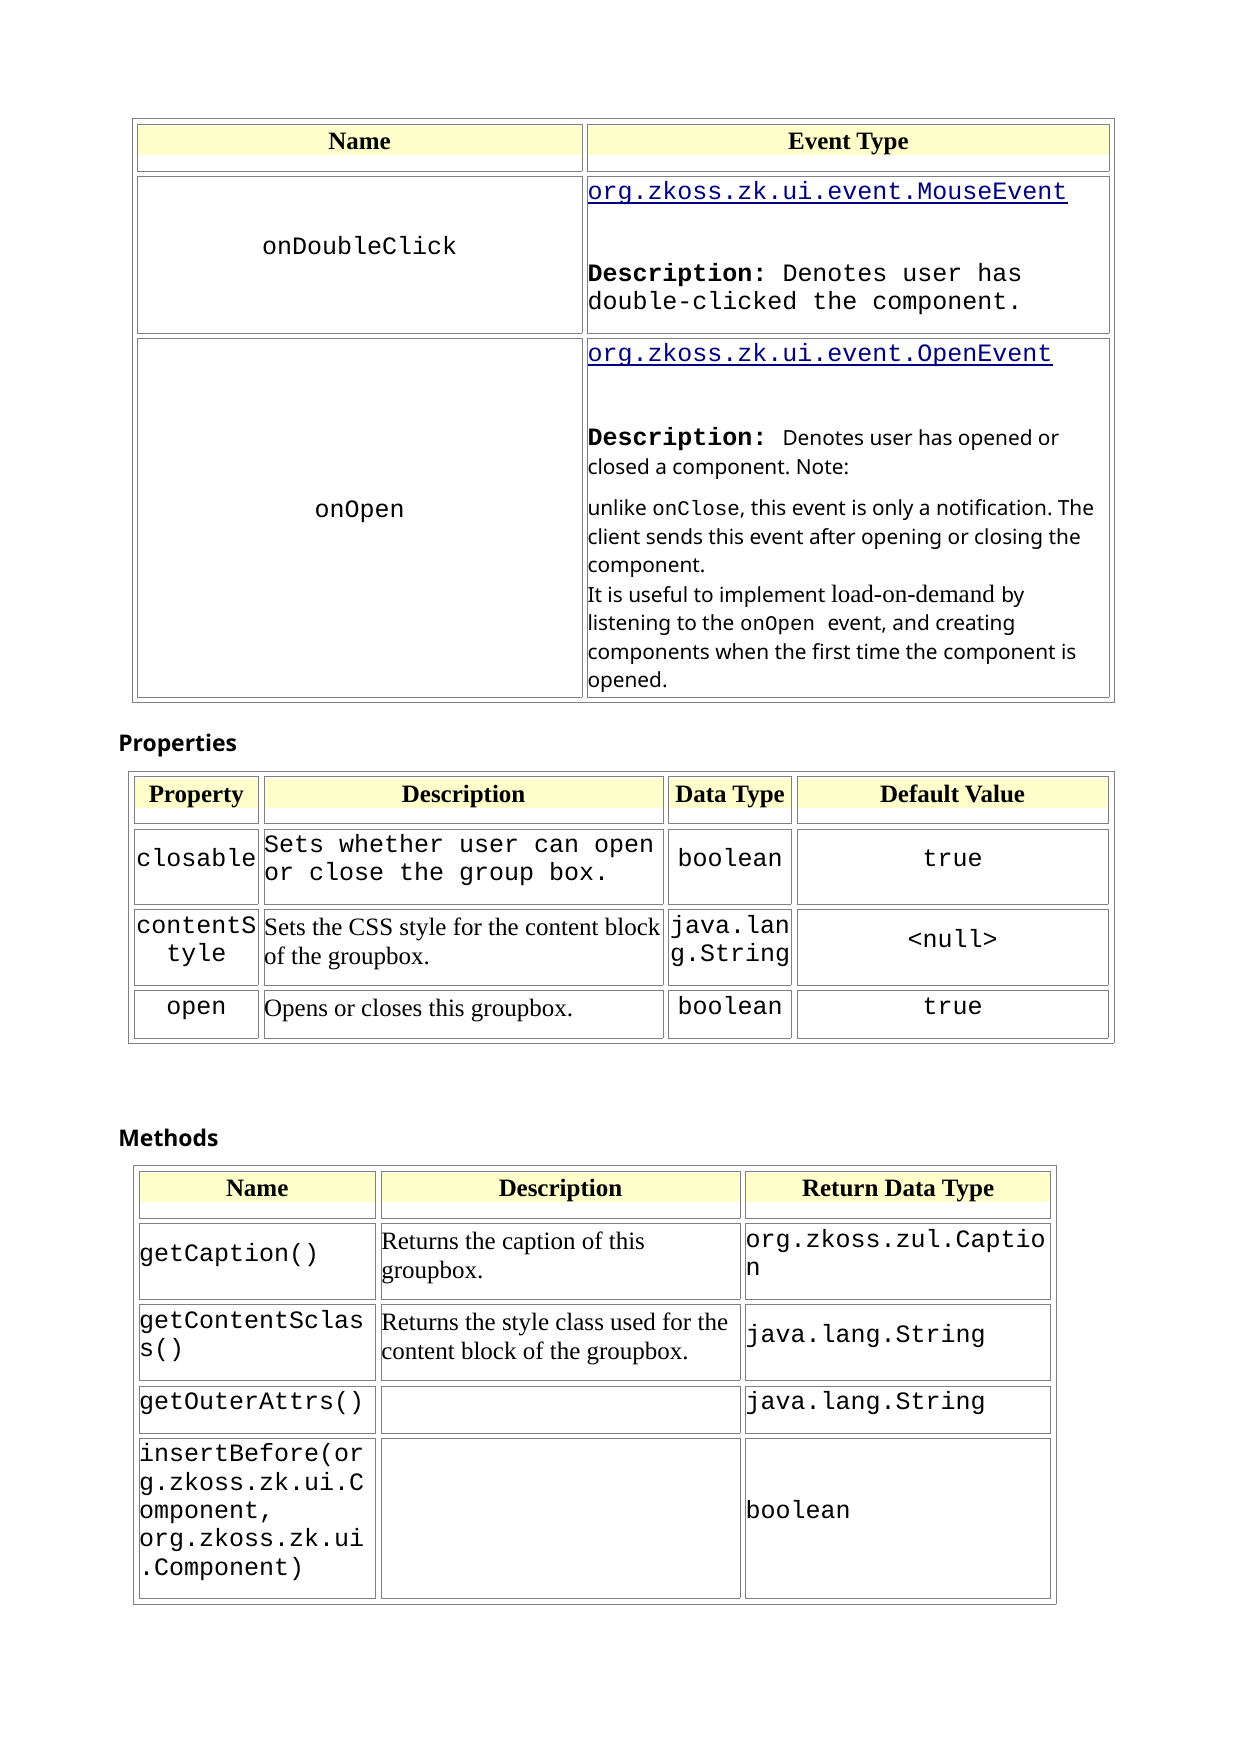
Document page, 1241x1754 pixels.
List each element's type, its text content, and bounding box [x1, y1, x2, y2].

subtitle Properties [118, 727, 1122, 758]
table_header Default Value [794, 772, 1111, 823]
table_cell <null> [794, 904, 1111, 985]
table_cell [378, 1380, 742, 1433]
table_cell [382, 1387, 740, 1433]
table_cell boolean [666, 985, 794, 1037]
table_cell getCaption() [136, 1218, 378, 1299]
table_cell contentStyle [131, 904, 261, 985]
table_cell closable [131, 823, 261, 904]
table_cell java.lang.String [743, 1380, 1053, 1433]
table_cell [378, 1433, 742, 1598]
table_cell Returns the caption of this groupbox. [378, 1218, 742, 1299]
table_cell org.zkoss.zk.ui.event.OpenEvent Description: Denotes user has opened or closed a component. Note: unlike onClose, this event is only a notification. The client sends this event after opening or closing the component. It is useful to implement load-on-demand by listening to the onOpen event, and creating components when the first time the component is opened. [584, 333, 1112, 697]
table_header Name [134, 119, 584, 171]
table_cell insertBefore(org.zkoss.zk.ui.Component, org.zkoss.zk.ui.Component) [136, 1433, 378, 1598]
table_cell true [794, 823, 1111, 904]
table_header Description [261, 772, 666, 823]
table_cell Opens or closes this groupbox. [261, 985, 666, 1037]
table_cell open [131, 985, 261, 1037]
table_cell getContentSclass() [136, 1299, 378, 1380]
table_cell Returns the style class used for the content block of the groupbox. [378, 1299, 742, 1380]
table_cell java.lang.String [666, 904, 794, 985]
table_cell boolean [743, 1433, 1053, 1598]
table_header Event Type [584, 119, 1112, 171]
table_cell java.lang.String [743, 1299, 1053, 1380]
table_cell true [794, 985, 1111, 1037]
table_cell getOuterAttrs() [136, 1380, 378, 1433]
subtitle Methods [118, 1121, 1122, 1153]
table_cell boolean [666, 823, 794, 904]
table_cell onOpen [134, 333, 584, 697]
table_cell org.zkoss.zul.Caption [743, 1218, 1053, 1299]
table_cell [382, 1439, 740, 1598]
table_cell Sets whether user can open or close the group box. [261, 823, 666, 904]
table_header Description [378, 1166, 742, 1218]
table_cell onDoubleClick [134, 171, 584, 333]
table_header Property [131, 772, 261, 823]
table_cell Sets the CSS style for the content block of the groupbox. [261, 904, 666, 985]
table_header Name [136, 1166, 378, 1218]
table_header Return Data Type [743, 1166, 1053, 1218]
table_header Data Type [666, 772, 794, 823]
table_cell org.zkoss.zk.ui.event.MouseEvent Description: Denotes user has double-clicked the component. [584, 171, 1112, 333]
